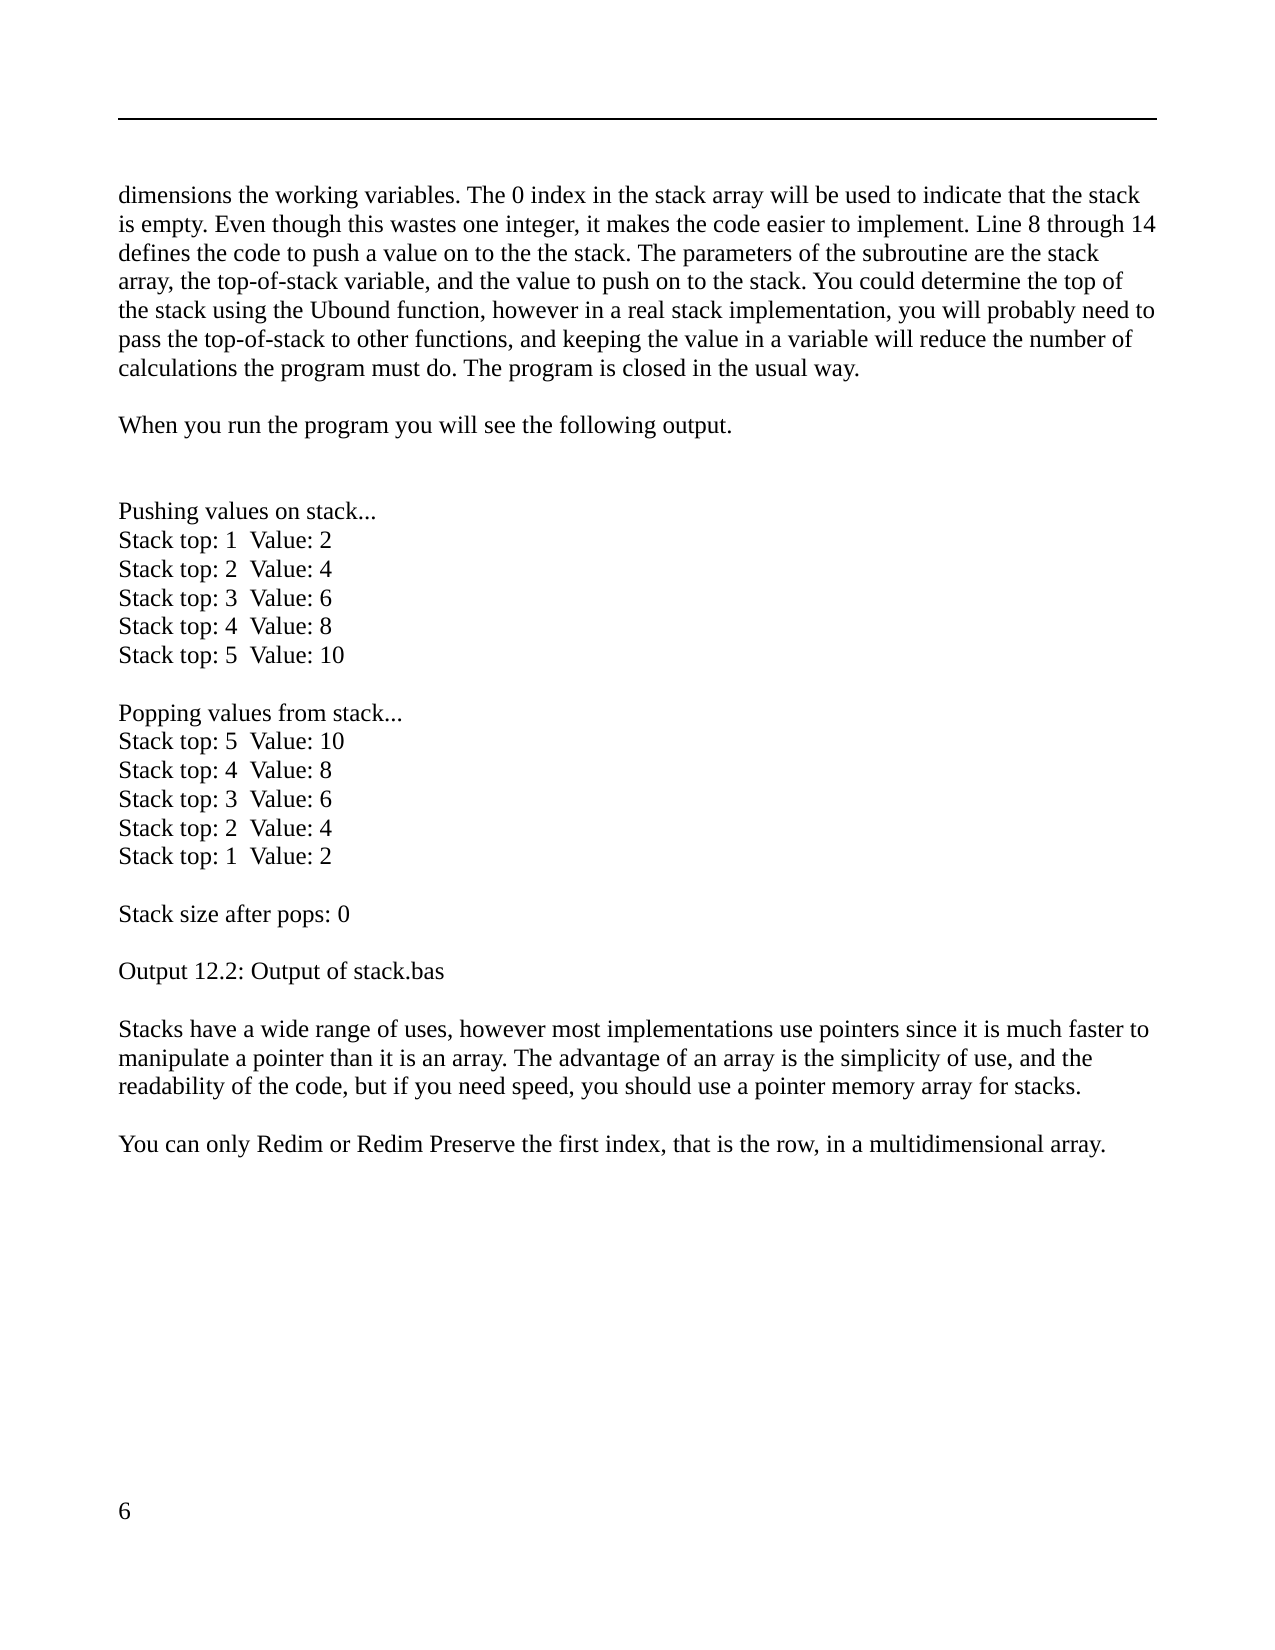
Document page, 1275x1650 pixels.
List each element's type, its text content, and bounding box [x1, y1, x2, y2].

text Stack top: 2 Value: 4 [118, 554, 1157, 583]
text Stack size after pops: 0 [118, 899, 1157, 928]
text Stacks have a wide range of uses, however most implementations use pointers since it is much faster to manipulate a pointer than it is an array. The advantage of an array is the simplicity of use, and the readability of the code, but if you need speed, you should use a pointer memory array for stacks. [118, 1014, 1157, 1100]
text Stack top: 5 Value: 10 [118, 640, 1157, 669]
text Stack top: 1 Value: 2 [118, 841, 1157, 870]
text Stack top: 4 Value: 8 [118, 611, 1157, 640]
text You can only Redim or Redim Preserve the first index, that is the row, in a multidimensional array. [118, 1129, 1157, 1158]
text Stack top: 5 Value: 10 [118, 726, 1157, 755]
text Stack top: 3 Value: 6 [118, 784, 1157, 813]
text Output 12.2: Output of stack.bas [118, 956, 1157, 985]
text Stack top: 4 Value: 8 [118, 755, 1157, 784]
text Stack top: 1 Value: 2 [118, 525, 1157, 554]
text dimensions the working variables. The 0 index in the stack array will be used to indicate that the stack is empty. Even though this wastes one integer, it makes the code easier to implement. Line 8 through 14 defines the code to push a value on to the the stack. The parameters of the subroutine are the stack array, the top-of-stack variable, and the value to push on to the stack. You could determine the top of the stack using the Ubound function, however in a real stack implementation, you will probably need to pass the top-of-stack to other functions, and keeping the value in a variable will reduce the number of calculations the program must do. The program is closed in the usual way. [118, 180, 1157, 381]
text Popping values from stack... [118, 698, 1157, 726]
text When you run the program you will see the following output. [118, 410, 1157, 439]
text Stack top: 3 Value: 6 [118, 583, 1157, 611]
text Stack top: 2 Value: 4 [118, 813, 1157, 841]
text Pushing values on stack... [118, 496, 1157, 525]
